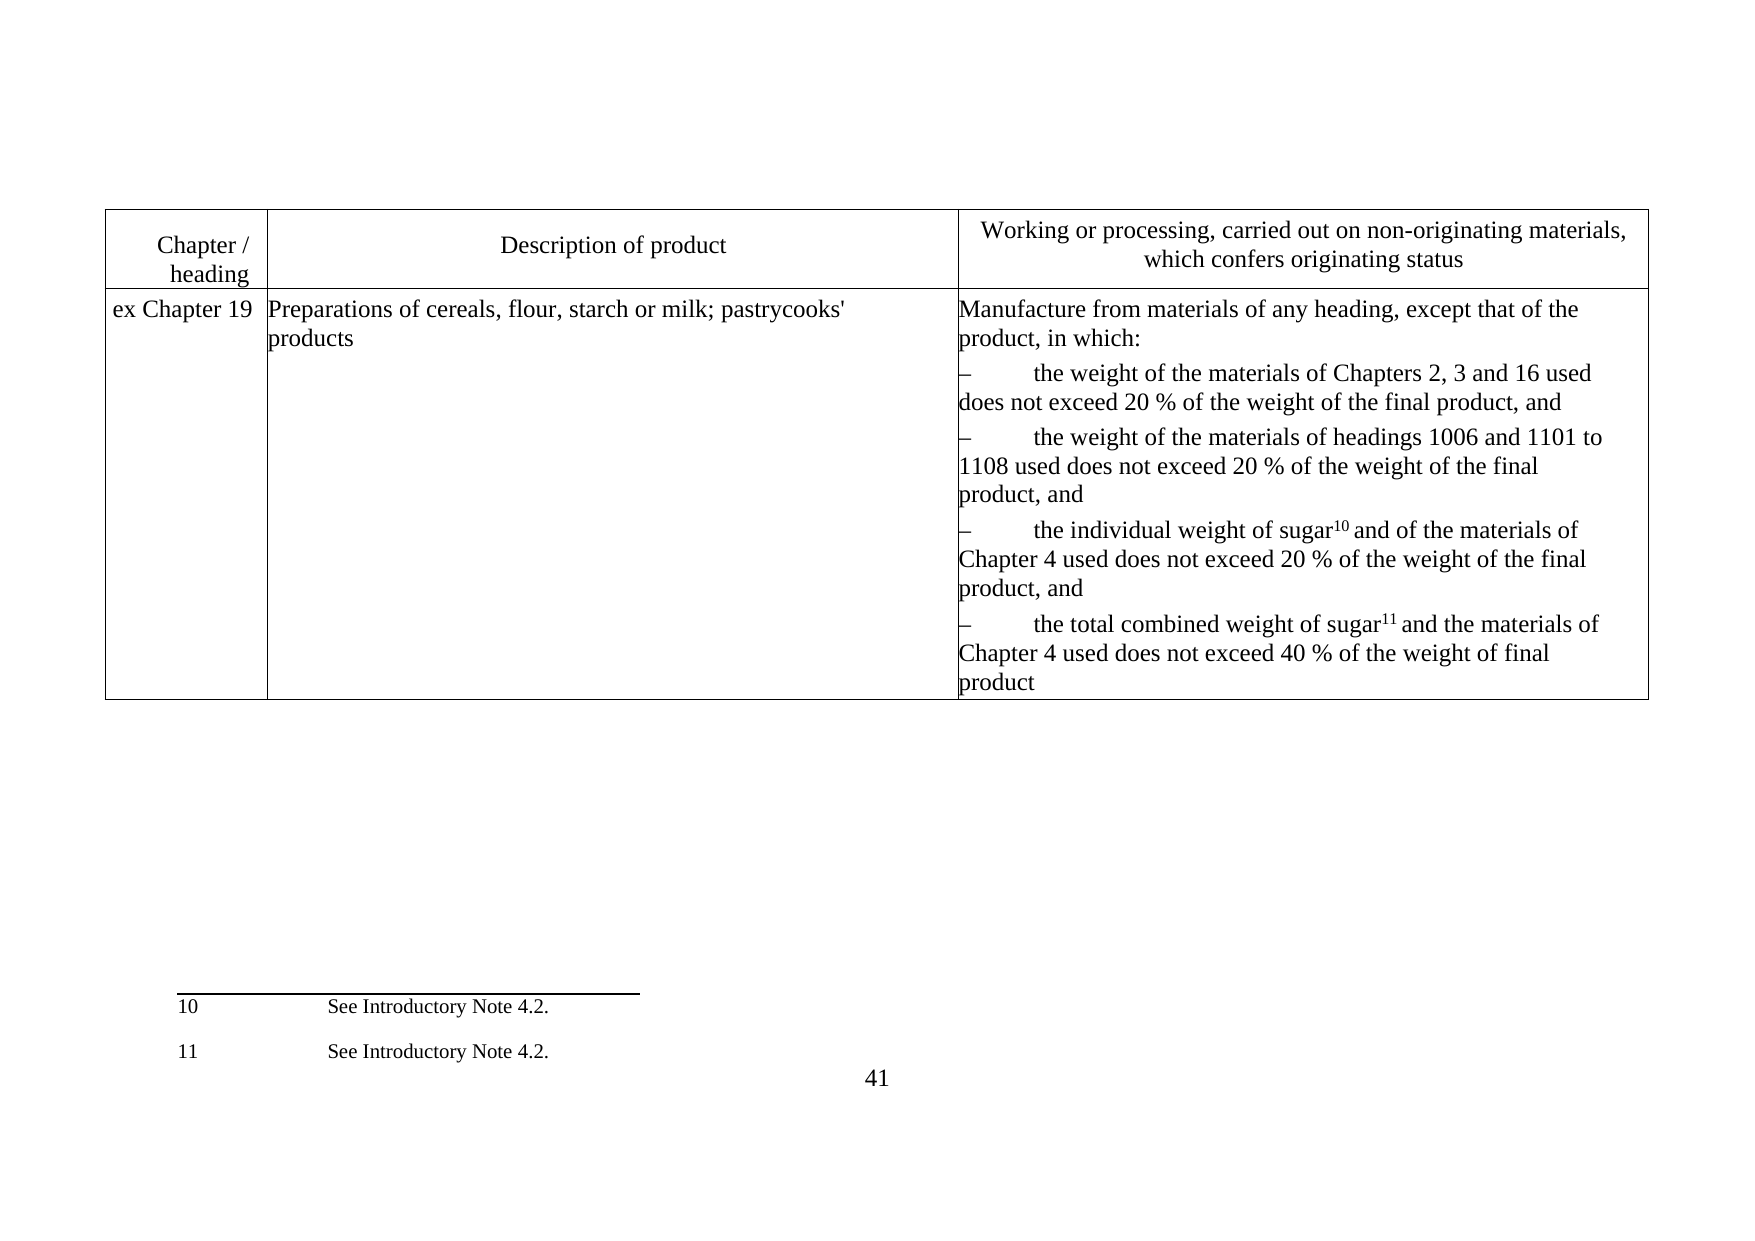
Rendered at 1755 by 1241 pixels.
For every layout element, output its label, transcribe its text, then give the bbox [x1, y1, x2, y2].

table_cell ex Chapter 19 [106, 289, 267, 699]
table_cell Manufacture from materials of any heading, except that of the product, in which: the weight of the materials of Chapters 2, 3 and 16 used does not exceed 20 % of the weight of the final product, and the weight of the materials of headings 1006 and 1101 to 1108 used does not exceed 20 % of the weight of the final product, and the individual weight of sugar and of the materials of Chapter 4 used does not exceed 20 % of the weight of the final product, and the total combined weight of sugar and the materials of Chapter 4 used does not exceed 40 % of the weight of final product [959, 289, 1648, 699]
table_cell Preparations of cereals, flour, starch or milk; pastrycooks' products [268, 289, 958, 699]
table_header Chapter / heading [106, 210, 267, 287]
table_header Working or processing, carried out on non-originating materials, which confers originating status [959, 210, 1648, 287]
table_header Description of product [268, 210, 958, 287]
